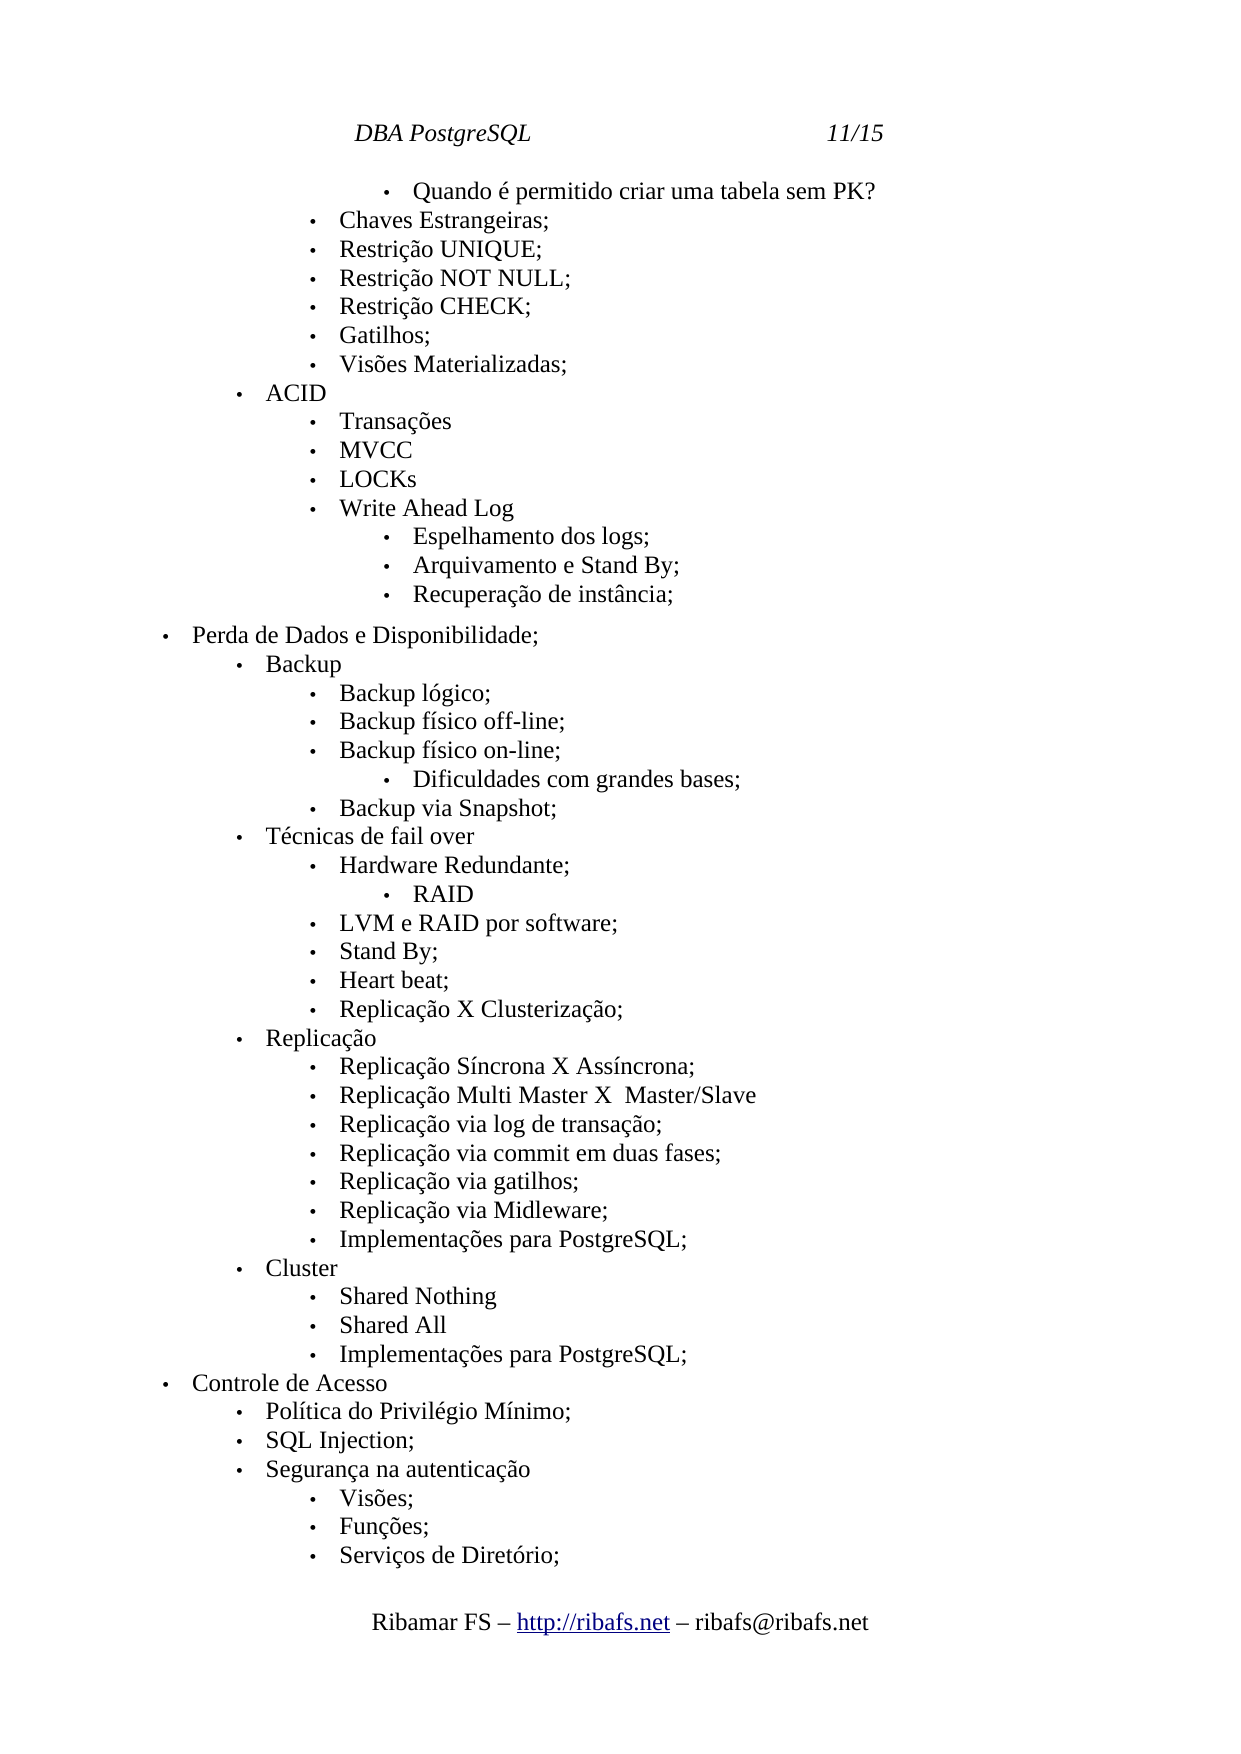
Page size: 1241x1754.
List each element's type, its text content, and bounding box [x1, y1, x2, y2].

list Backup físico on-line; [309, 735, 1122, 764]
list Shared All [309, 1310, 1122, 1339]
list Backup via Snapshot; [309, 793, 1122, 821]
list Restrição CHECK; [309, 291, 1122, 320]
list Implementações para PostgreSQL; [309, 1339, 1122, 1368]
list Chaves Estrangeiras; [309, 205, 1122, 234]
list Dificuldades com grandes bases; [383, 764, 1122, 793]
list Visões; [309, 1483, 1122, 1511]
list RAID [383, 879, 1122, 908]
list Serviços de Diretório; [309, 1540, 1122, 1569]
list Replicação via gatilhos; [309, 1166, 1122, 1195]
list Replicação via log de transação; [309, 1109, 1122, 1138]
list Transações [309, 406, 1122, 435]
list Shared Nothing [309, 1281, 1122, 1310]
list Espelhamento dos logs; [383, 521, 1122, 550]
list Hardware Redundante; [309, 850, 1122, 879]
list Replicação Síncrona X Assíncrona; [309, 1051, 1122, 1080]
list Gatilhos; [309, 320, 1122, 349]
list Restrição UNIQUE; [309, 234, 1122, 263]
list Backup físico off-line; [309, 706, 1122, 735]
list Backup lógico; [309, 678, 1122, 706]
list Implementações para PostgreSQL; [309, 1224, 1122, 1253]
list Cluster [236, 1253, 1122, 1281]
list Replicação X Clusterização; [309, 994, 1122, 1023]
list ACID [236, 378, 1122, 406]
list Heart beat; [309, 965, 1122, 994]
list Segurança na autenticação [236, 1454, 1122, 1483]
list Visões Materializadas; [309, 349, 1122, 378]
list Política do Privilégio Mínimo; [236, 1396, 1122, 1425]
list Backup [236, 649, 1122, 678]
list Write Ahead Log [309, 493, 1122, 521]
list LVM e RAID por software; [309, 908, 1122, 936]
list MVCC [309, 435, 1122, 464]
list Funções; [309, 1511, 1122, 1540]
list Replicação [236, 1023, 1122, 1051]
list Stand By; [309, 936, 1122, 965]
list Técnicas de fail over [236, 821, 1122, 850]
list Replicação via Midleware; [309, 1195, 1122, 1224]
list SQL Injection; [236, 1425, 1122, 1454]
list Controle de Acesso [162, 1368, 1122, 1396]
list Quando é permitido criar uma tabela sem PK? [383, 176, 1122, 205]
list LOCKs [309, 464, 1122, 493]
list Replicação Multi Master X Master/Slave [309, 1080, 1122, 1109]
list Restrição NOT NULL; [309, 263, 1122, 291]
list Arquivamento e Stand By; [383, 550, 1122, 579]
list Perda de Dados e Disponibilidade; [162, 620, 1122, 649]
list Replicação via commit em duas fases; [309, 1138, 1122, 1166]
list Recuperação de instância; [383, 579, 1122, 608]
